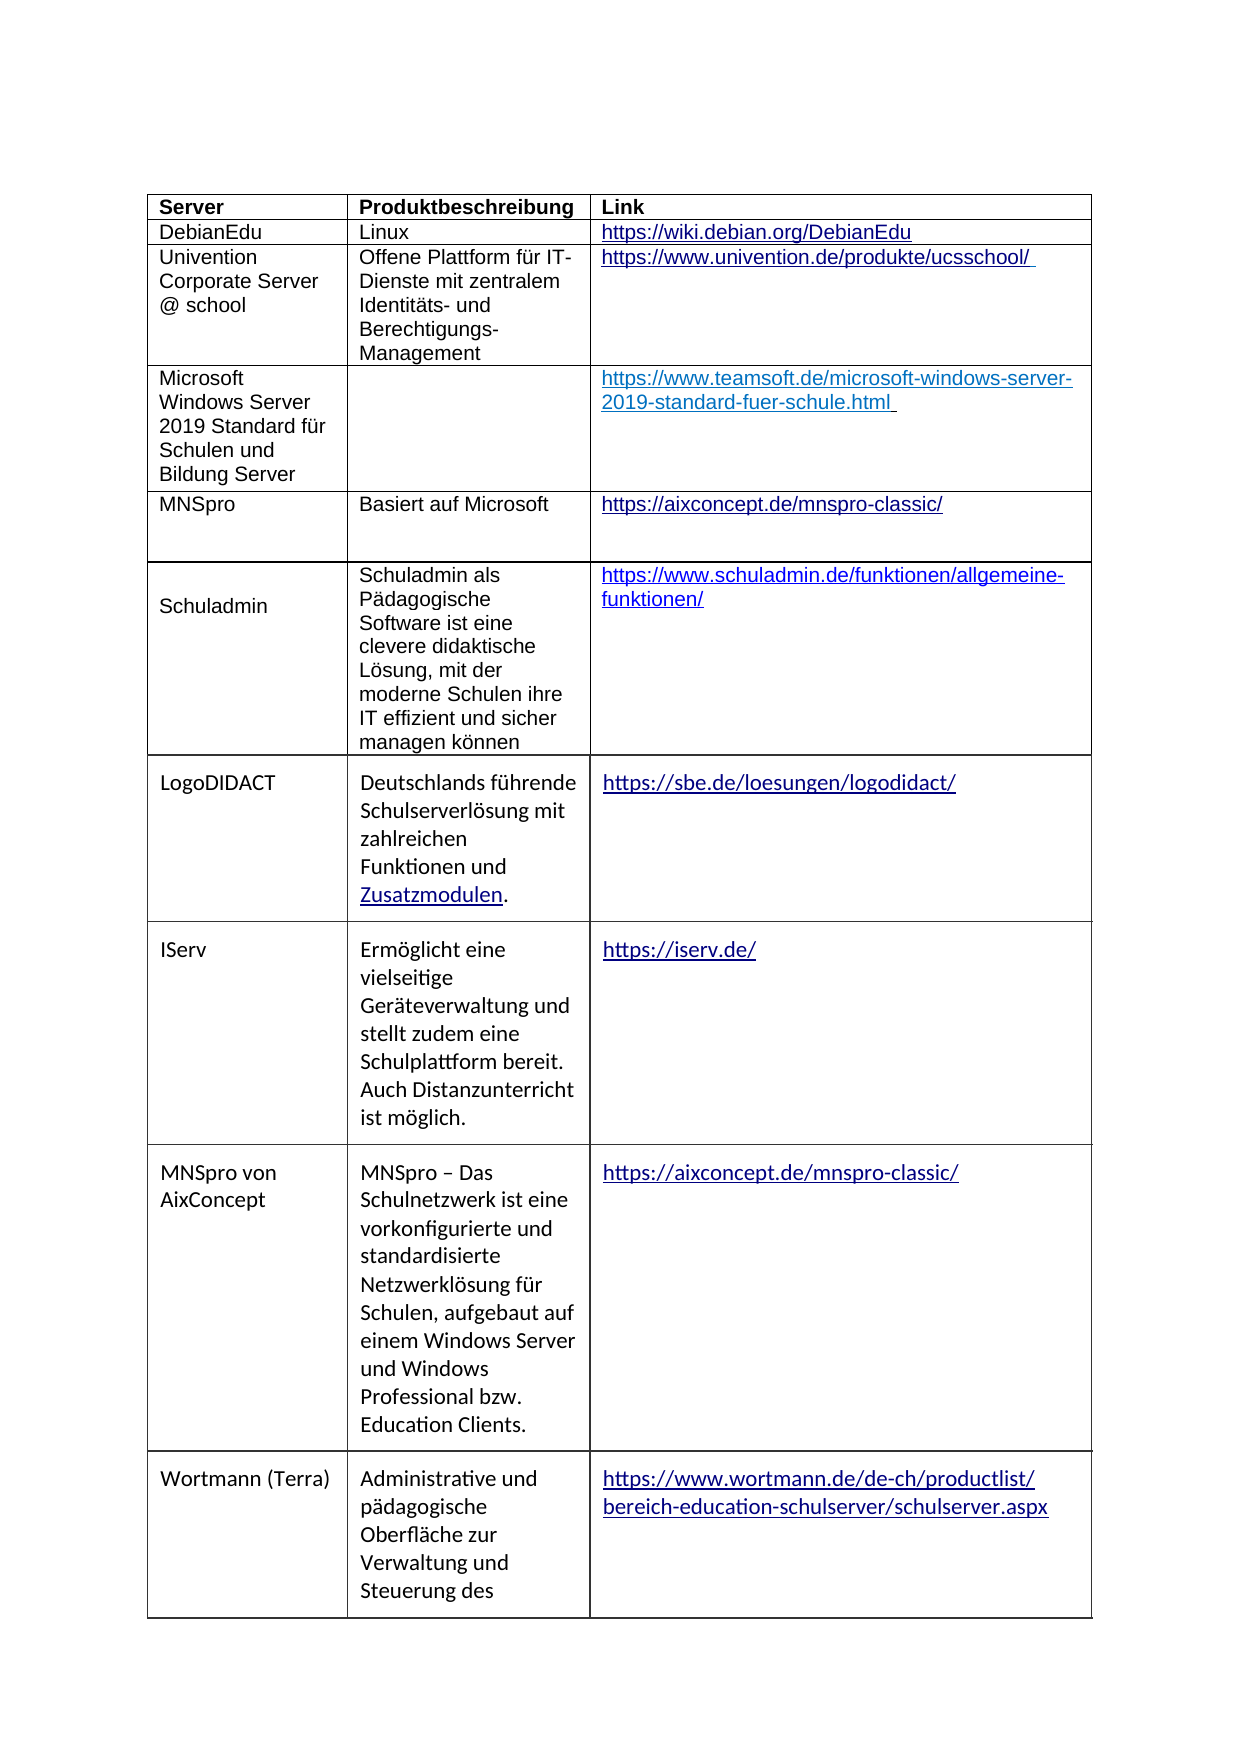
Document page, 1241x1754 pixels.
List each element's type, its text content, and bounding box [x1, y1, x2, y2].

table_cell Schuladmin [148, 563, 347, 754]
table_cell Microsoft Windows Server 2019 Standard für Schulen und Bildung Server [148, 366, 347, 491]
table_cell https://sbe.de/loesungen/logodidact/ [591, 756, 1091, 921]
table_header Link [591, 195, 1091, 219]
table_cell DebianEdu [148, 220, 347, 244]
table_cell Schuladmin als Pädagogische Software ist eine clevere didaktische Lösung, mit der moderne Schulen ihre IT effizient und sicher managen können [348, 563, 590, 754]
table_cell IServ [148, 922, 347, 1143]
table_cell https://aixconcept.de/mnspro-classic/ [591, 492, 1091, 561]
table_cell Basiert auf Microsoft [348, 492, 590, 561]
table_cell https://aixconcept.de/mnspro-classic/ [591, 1145, 1091, 1450]
table_header Produktbeschreibung [348, 195, 590, 219]
table_cell https://www.teamsoft.de/microsoft-windows-server-2019-standard-fuer-schule.html [591, 366, 1091, 491]
table_cell Deutschlands führende Schulserverlösung mit zahlreichen Funktionen und Zusatzmodulen. [348, 756, 589, 921]
table_cell https://iserv.de/ [591, 922, 1091, 1143]
table_cell Linux [348, 220, 590, 244]
table_cell https://www.wortmann.de/de-ch/productlist/bereich-education-schulserver/schulserver.aspx [591, 1452, 1091, 1617]
table_cell [348, 366, 590, 491]
table_cell Administrative und pädagogische Oberfläche zur Verwaltung und Steuerung des [348, 1452, 589, 1617]
table_cell LogoDIDACT [148, 756, 347, 921]
table_cell Univention Corporate Server @ school [148, 245, 347, 365]
table_cell https://www.univention.de/produkte/ucsschool/ [591, 245, 1091, 365]
table_header Server [148, 195, 347, 219]
table_cell Offene Plattform für IT-Dienste mit zentralem Identitäts- und Berechtigungs-Management [348, 245, 590, 365]
table_cell https://wiki.debian.org/DebianEdu [591, 220, 1091, 244]
table_cell Wortmann (Terra) [148, 1452, 347, 1617]
table_cell MNSpro – Das Schulnetzwerk ist eine vorkonfigurierte und standardisierte Netzwerklösung für Schulen, aufgebaut auf einem Windows Server und Windows Professional bzw. Education Clients. [348, 1145, 589, 1450]
table_cell MNSpro [148, 492, 347, 561]
table_cell MNSpro von AixConcept [148, 1145, 347, 1450]
table_cell Ermöglicht eine vielseitige Geräteverwaltung und stellt zudem eine Schulplattform bereit. Auch Distanzunterricht ist möglich. [348, 922, 589, 1143]
table_cell https://www.schuladmin.de/funktionen/allgemeine-funktionen/ [591, 563, 1091, 754]
